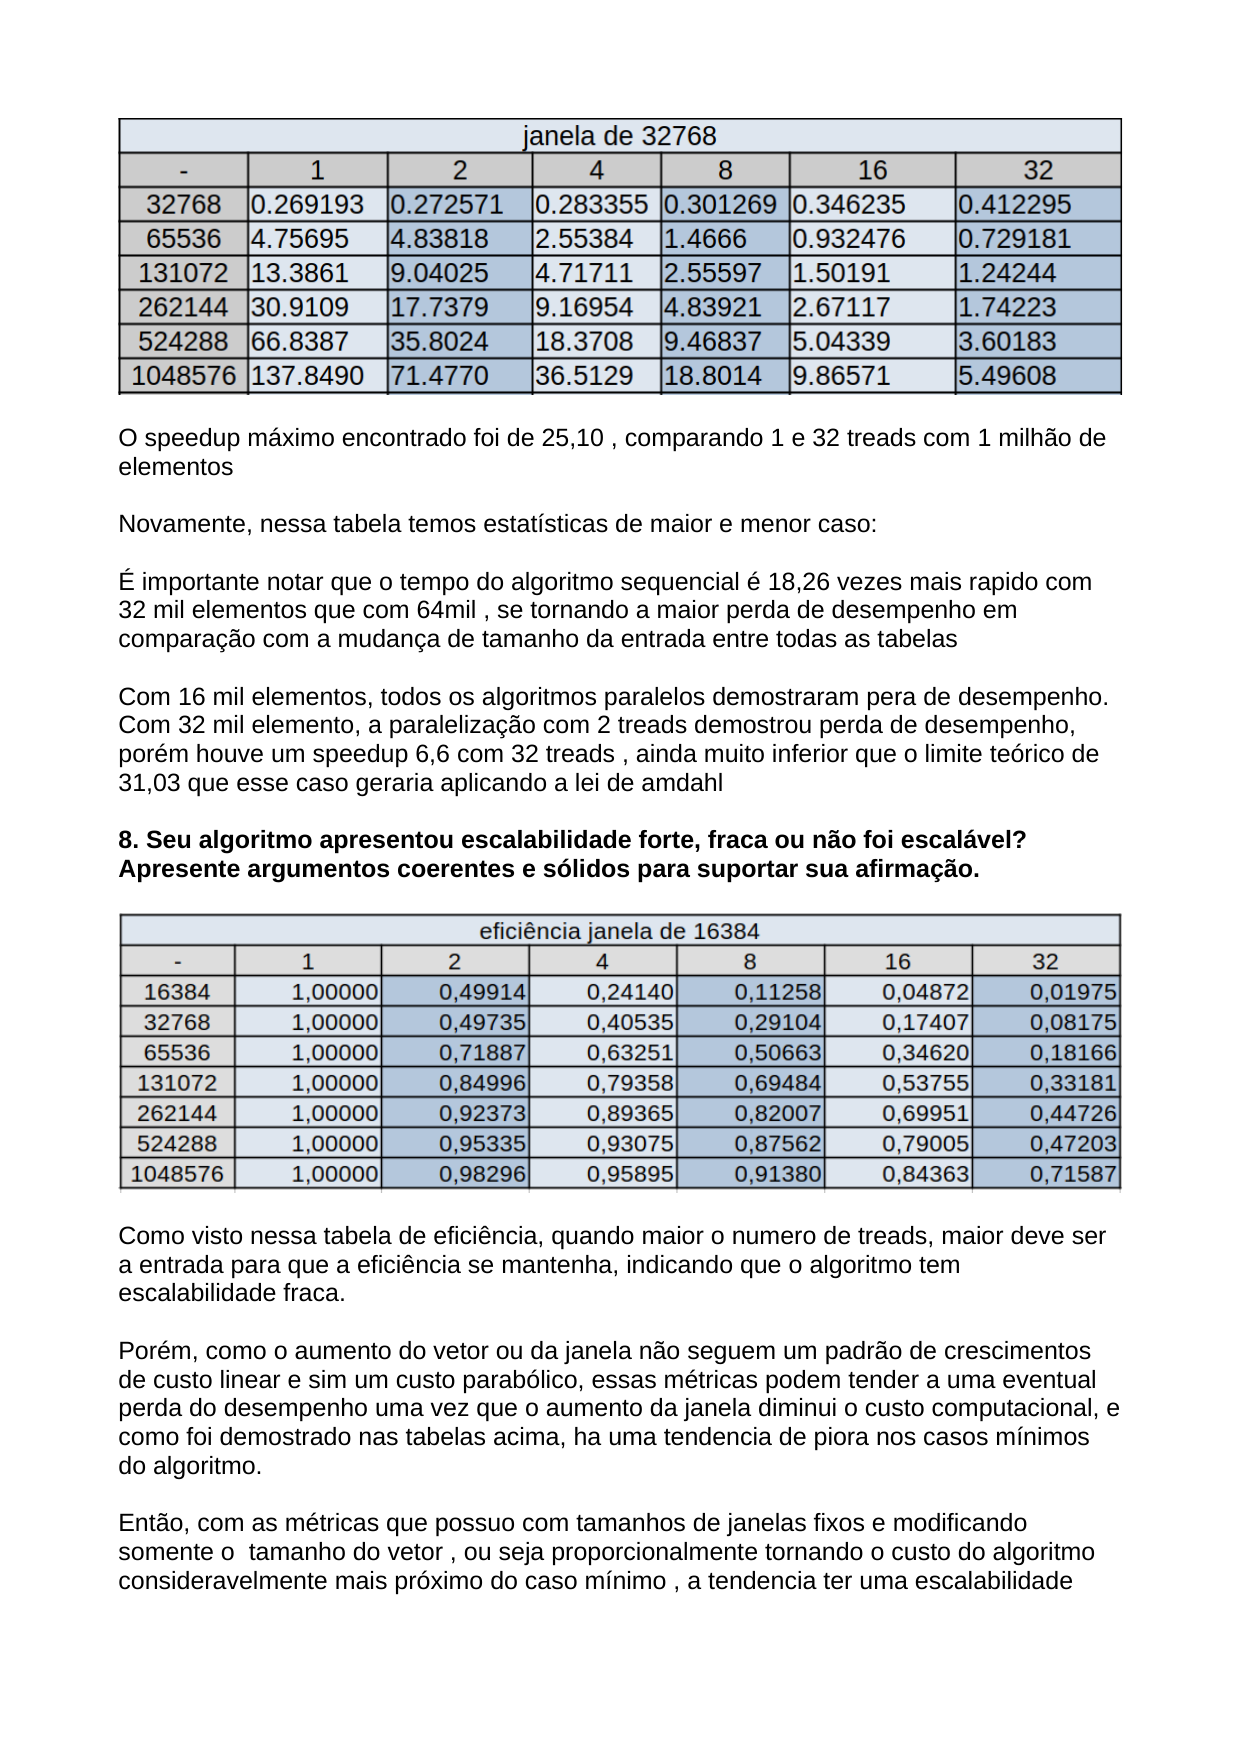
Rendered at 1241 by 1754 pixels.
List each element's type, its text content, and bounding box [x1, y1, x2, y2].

picture [118, 118, 1123, 395]
text Como visto nessa tabela de eficiência, quando maior o numero de treads, maior deve ser a entrada para que a eficiência se mantenha, indicando que o algoritmo tem escalabilidade fraca. [118, 1193, 1122, 1307]
text Com 32 mil elemento, a paralelização com 2 treads demostrou perda de desempenho, porém houve um speedup 6,6 com 32 treads , ainda muito inferior que o limite teórico de 31,03 que esse caso geraria aplicando a lei de amdahl [118, 710, 1122, 797]
text Porém, como o aumento do vetor ou da janela não seguem um padrão de crescimentos de custo linear e sim um custo parabólico, essas métricas podem tender a uma eventual perda do desempenho uma vez que o aumento da janela diminui o custo computacional, e como foi demostrado nas tabelas acima, ha uma tendencia de piora nos casos mínimos do algoritmo. [118, 1336, 1122, 1480]
text O speedup máximo encontrado foi de 25,10 , comparando 1 e 32 treads com 1 milhão de elementos [118, 423, 1122, 480]
text Então, com as métricas que possuo com tamanhos de janelas fixos e modificando somente o tamanho do vetor , ou seja proporcionalmente tornando o custo do algoritmo consideravelmente mais próximo do caso mínimo , a tendencia ter uma escalabilidade [118, 1508, 1122, 1595]
text Novamente, nessa tabela temos estatísticas de maior e menor caso: [118, 509, 1122, 538]
text 8. Seu algoritmo apresentou escalabilidade forte, fraca ou não foi escalável? Apresente argumentos coerentes e sólidos para suportar sua afirmação. [118, 825, 1122, 883]
text É importante notar que o tempo do algoritmo sequencial é 18,26 vezes mais rapido com 32 mil elementos que com 64mil , se tornando a maior perda de desempenho em comparação com a mudança de tamanho da entrada entre todas as tabelas [118, 567, 1122, 653]
picture [118, 911, 1123, 1193]
text Com 16 mil elementos, todos os algoritmos paralelos demostraram pera de desempenho. [118, 682, 1122, 710]
